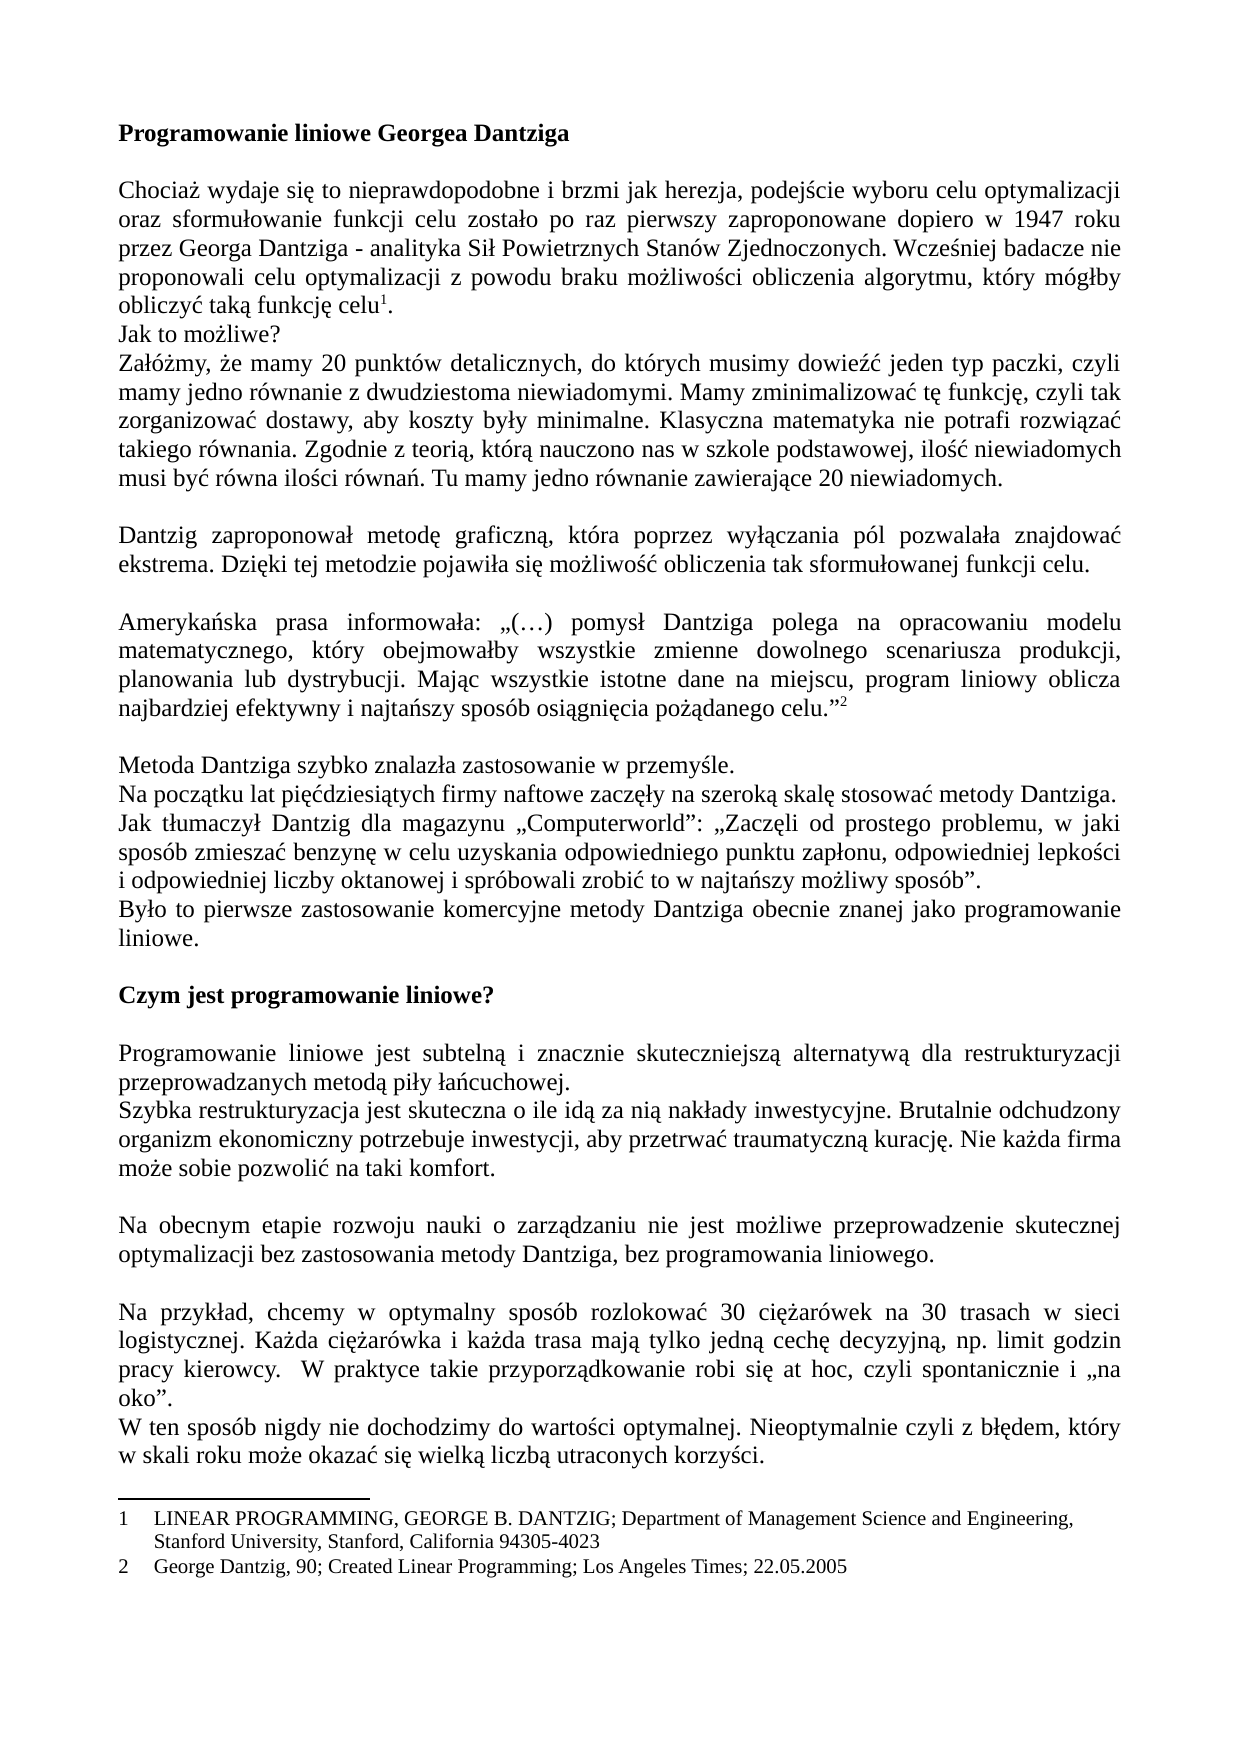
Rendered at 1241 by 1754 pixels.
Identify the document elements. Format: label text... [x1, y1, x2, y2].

text Programowanie liniowe Georgea Dantziga [118, 118, 1122, 147]
text Amerykańska prasa informowała: „(…) pomysł Dantziga polega na opracowaniu modelu matematycznego, który obejmowałby wszystkie zmienne dowolnego scenariusza produkcji, planowania lub dystrybucji. Mając wszystkie istotne dane na miejscu, program liniowy oblicza najbardziej efektywny i najtańszy sposób osiągnięcia pożądanego celu.” [118, 607, 1122, 722]
text Czym jest programowanie liniowe? [118, 981, 1122, 1009]
text Metoda Dantziga szybko znalazła zastosowanie w przemyśle. [118, 751, 1122, 779]
text Programowanie liniowe jest subtelną i znacznie skuteczniejszą alternatywą dla restrukturyzacji przeprowadzanych metodą piły łańcuchowej. [118, 1038, 1122, 1096]
text Było to pierwsze zastosowanie komercyjne metody Dantziga obecnie znanej jako programowanie liniowe. [118, 894, 1122, 952]
text Załóżmy, że mamy 20 punktów detalicznych, do których musimy dowieźć jeden typ paczki, czyli mamy jedno równanie z dwudziestoma niewiadomymi. Mamy zminimalizować tę funkcję, czyli tak zorganizować dostawy, aby koszty były minimalne. Klasyczna matematyka nie potrafi rozwiązać takiego równania. Zgodnie z teorią, którą nauczono nas w szkole podstawowej, ilość niewiadomych musi być równa ilości równań. Tu mamy jedno równanie zawierające 20 niewiadomych. [118, 348, 1122, 492]
text Szybka restrukturyzacja jest skuteczna o ile idą za nią nakłady inwestycyjne. Brutalnie odchudzony organizm ekonomiczny potrzebuje inwestycji, aby przetrwać traumatyczną kurację. Nie każda firma może sobie pozwolić na taki komfort. [118, 1096, 1122, 1182]
text Na obecnym etapie rozwoju nauki o zarządzaniu nie jest możliwe przeprowadzenie skutecznej optymalizacji bez zastosowania metody Dantziga, bez programowania liniowego. [118, 1211, 1122, 1268]
text W ten sposób nigdy nie dochodzimy do wartości optymalnej. Nieoptymalnie czyli z błędem, który w skali roku może okazać się wielką liczbą utraconych korzyści. [118, 1412, 1122, 1469]
text Na początku lat pięćdziesiątych firmy naftowe zaczęły na szeroką skalę stosować metody Dantziga. [118, 779, 1122, 808]
text George Dantzig, 90; Created Linear Programming; Los Angeles Times; 22.05.2005 [118, 1553, 1122, 1578]
text LINEAR PROGRAMMING, GEORGE B. DANTZIG; Department of Management Science and Engineering, Stanford University, Stanford, California 94305-4023 [118, 1505, 1122, 1553]
text Dantzig zaproponował metodę graficzną, która poprzez wyłączania pól pozwalała znajdować ekstrema. Dzięki tej metodzie pojawiła się możliwość obliczenia tak sformułowanej funkcji celu. [118, 521, 1122, 578]
text Na przykład, chcemy w optymalny sposób rozlokować 30 ciężarówek na 30 trasach w sieci logistycznej. Każda ciężarówka i każda trasa mają tylko jedną cechę decyzyjną, np. limit godzin pracy kierowcy. W praktyce takie przyporządkowanie robi się at hoc, czyli spontanicznie i „na oko”. [118, 1297, 1122, 1412]
text Jak to możliwe? [118, 319, 1122, 348]
text Chociaż wydaje się to nieprawdopodobne i brzmi jak herezja, podejście wyboru celu optymalizacji oraz sformułowanie funkcji celu zostało po raz pierwszy zaproponowane dopiero w 1947 roku przez Georga Dantziga - analityka Sił Powietrznych Stanów Zjednoczonych. Wcześniej badacze nie proponowali celu optymalizacji z powodu braku możliwości obliczenia algorytmu, który mógłby obliczyć taką funkcję celu. [118, 176, 1122, 319]
text Jak tłumaczył Dantzig dla magazynu „Computerworld”: „Zaczęli od prostego problemu, w jaki sposób zmieszać benzynę w celu uzyskania odpowiedniego punktu zapłonu, odpowiedniej lepkości i odpowiedniej liczby oktanowej i spróbowali zrobić to w najtańszy możliwy sposób”. [118, 808, 1122, 894]
